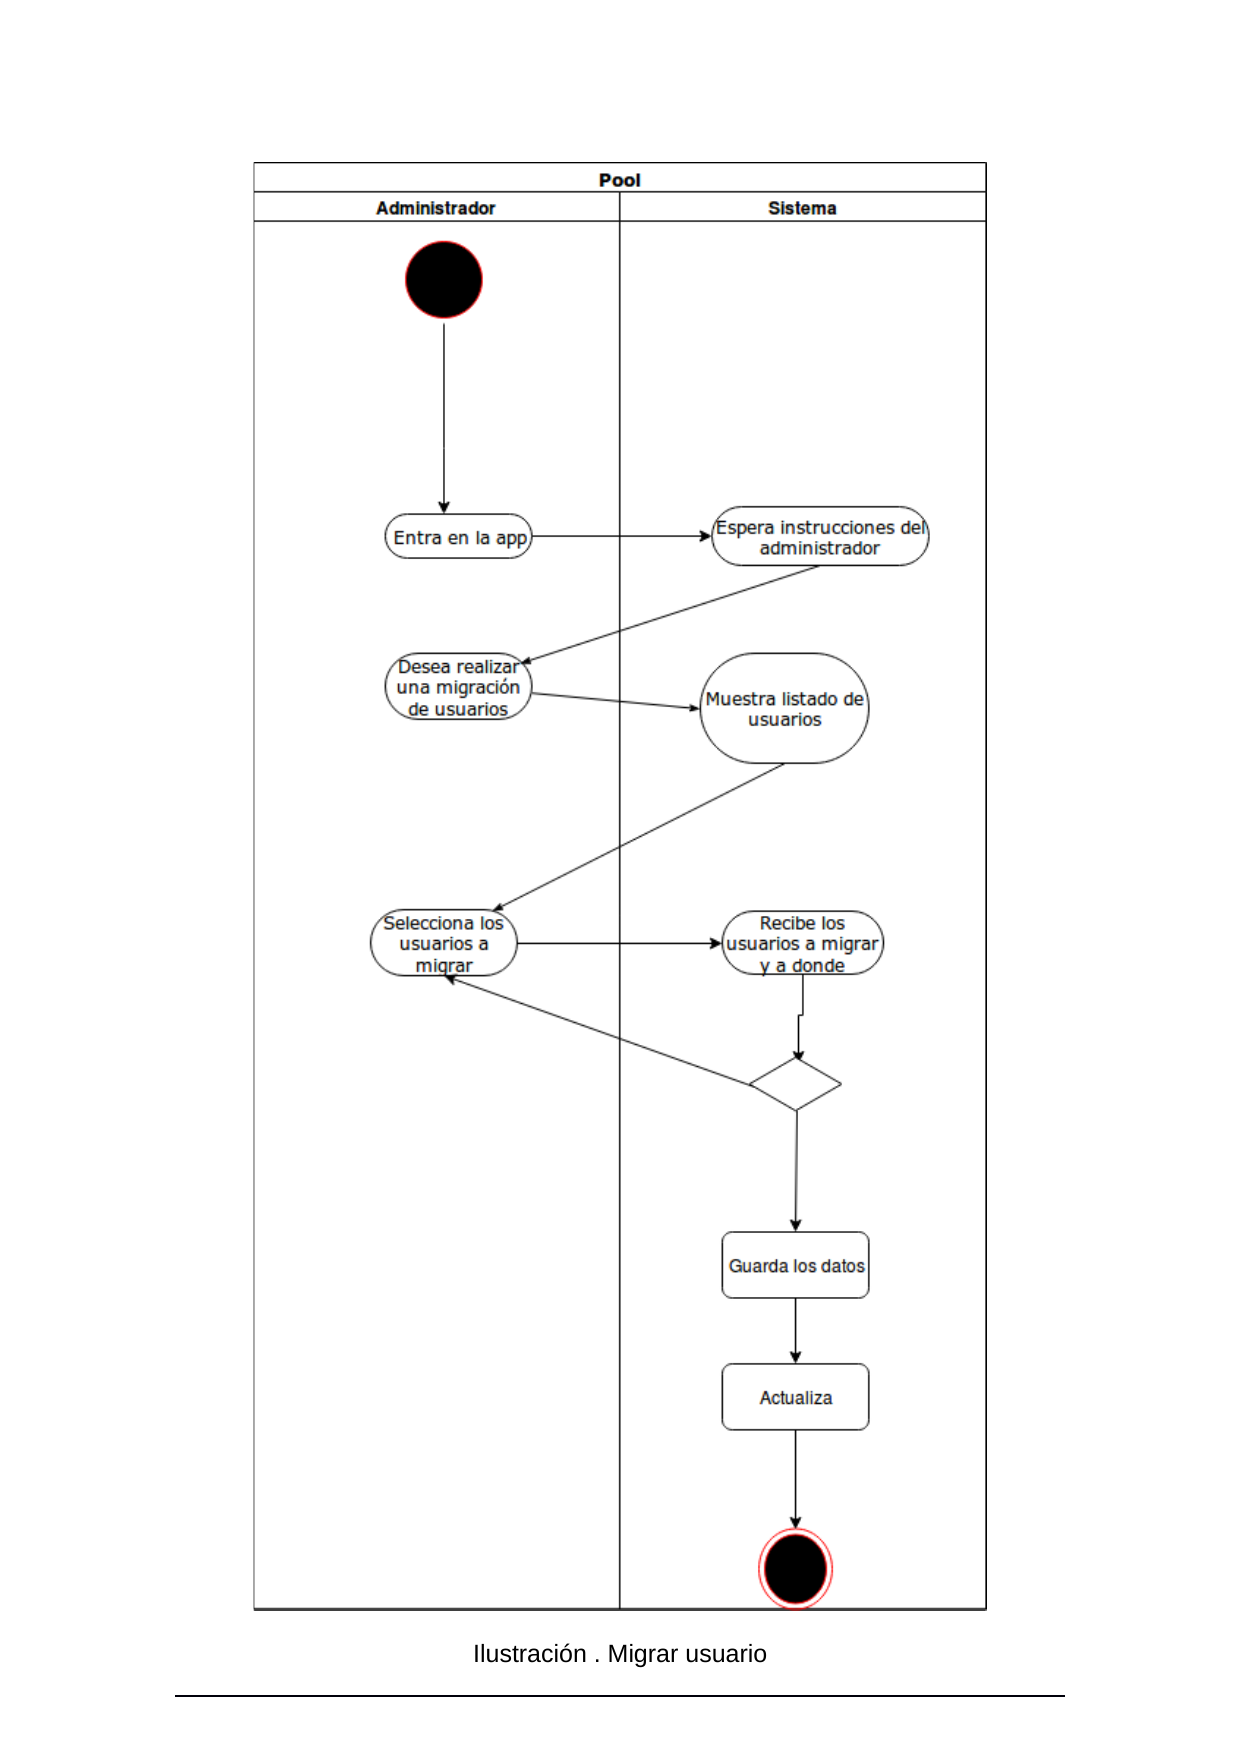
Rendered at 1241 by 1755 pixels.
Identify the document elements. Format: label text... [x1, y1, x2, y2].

text Ilustración . Migrar usuario [175, 1639, 1065, 1668]
picture [253, 162, 987, 1611]
